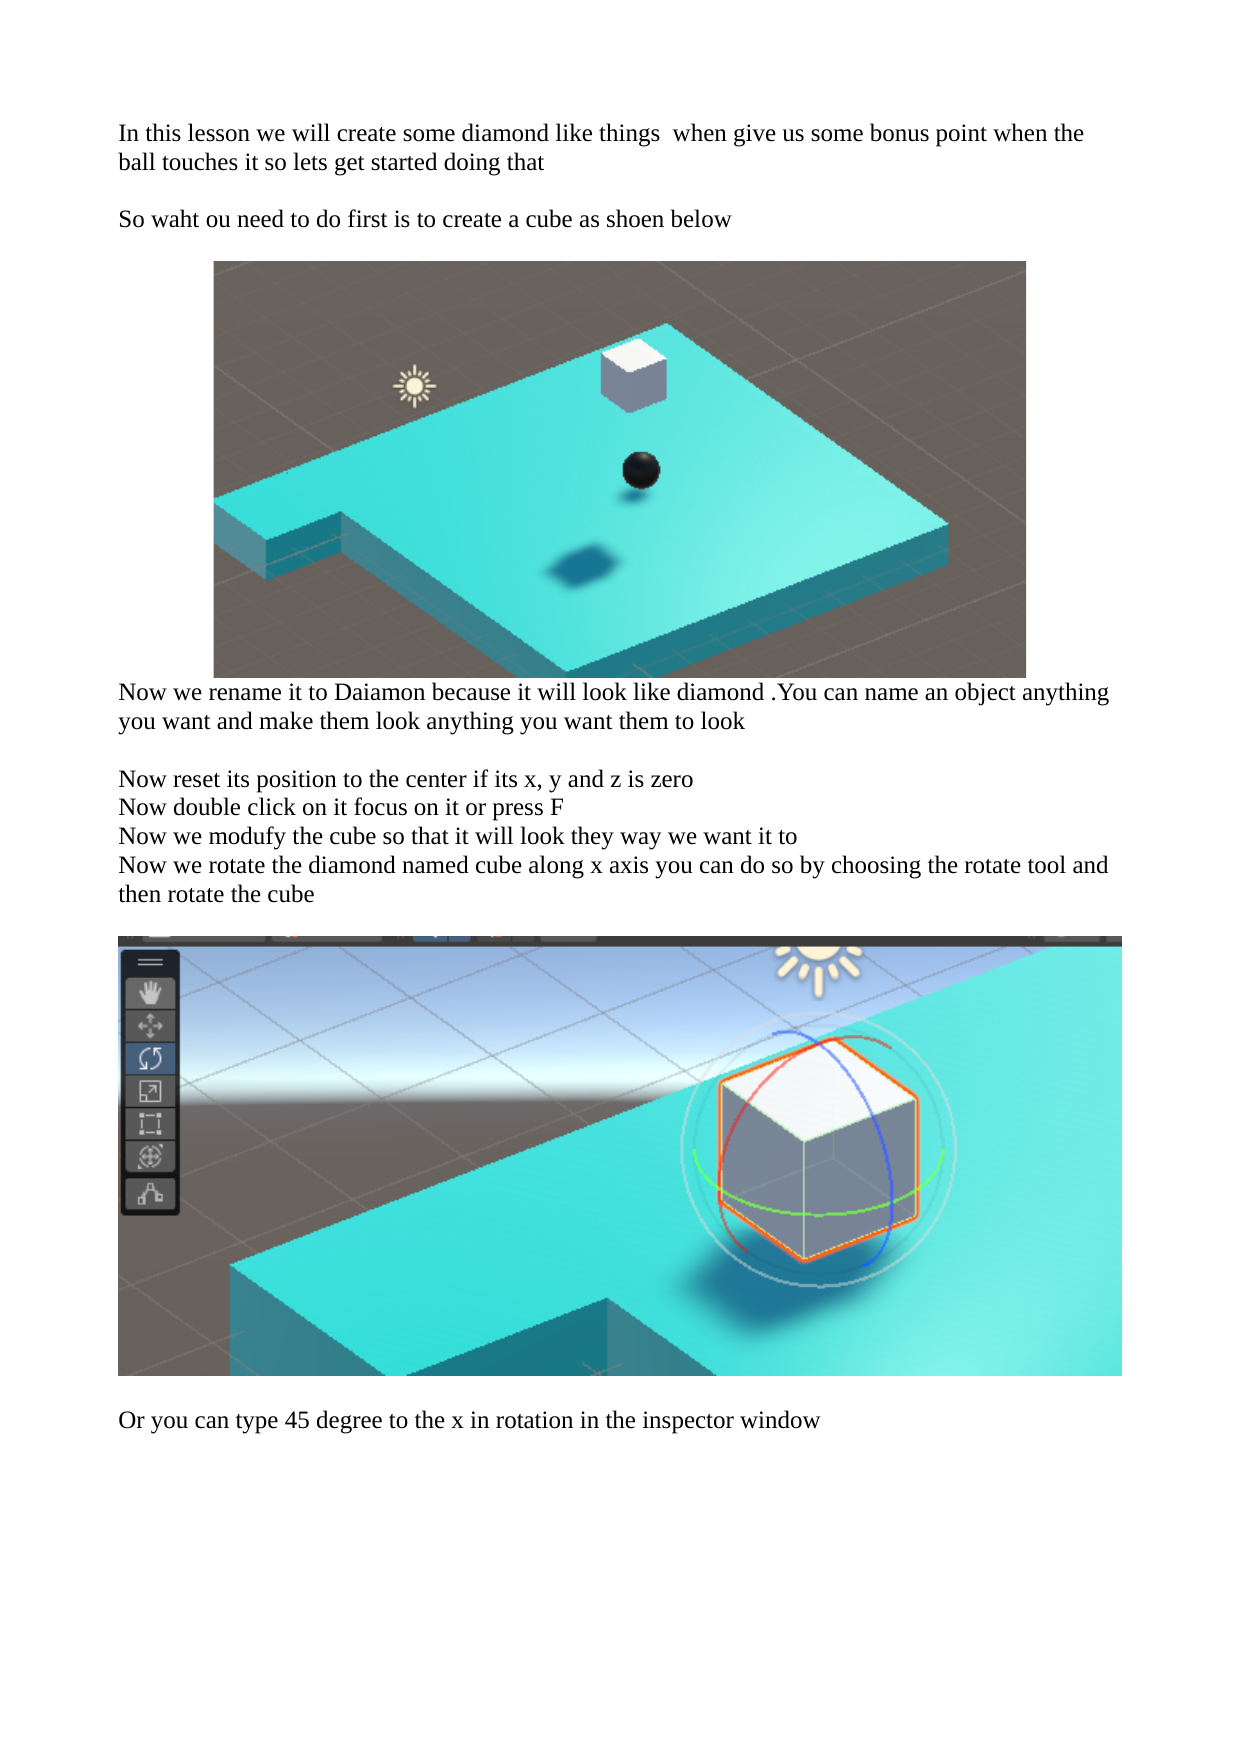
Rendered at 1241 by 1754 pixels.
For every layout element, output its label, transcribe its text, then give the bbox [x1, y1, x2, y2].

text So waht ou need to do first is to create a cube as shoen below [118, 204, 1122, 233]
text Now we rotate the diamond named cube along x axis you can do so by choosing the rotate tool and then rotate the cube [118, 850, 1122, 907]
text Now we modufy the cube so that it will look they way we want it to [118, 821, 1122, 850]
picture [118, 936, 1122, 1376]
text Now reset its position to the center if its x, y and z is zero [118, 764, 1122, 792]
text In this lesson we will create some diamond like things when give us some bonus point when the ball touches it so lets get started doing that [118, 118, 1122, 176]
picture [213, 261, 1027, 678]
text Or you can type 45 degree to the x in rotation in the inspector window [118, 1405, 1122, 1433]
text Now we rename it to Daiamon because it will look like diamond .You can name an object anything you want and make them look anything you want them to look [118, 644, 1122, 735]
text Now double click on it focus on it or press F [118, 792, 1122, 821]
